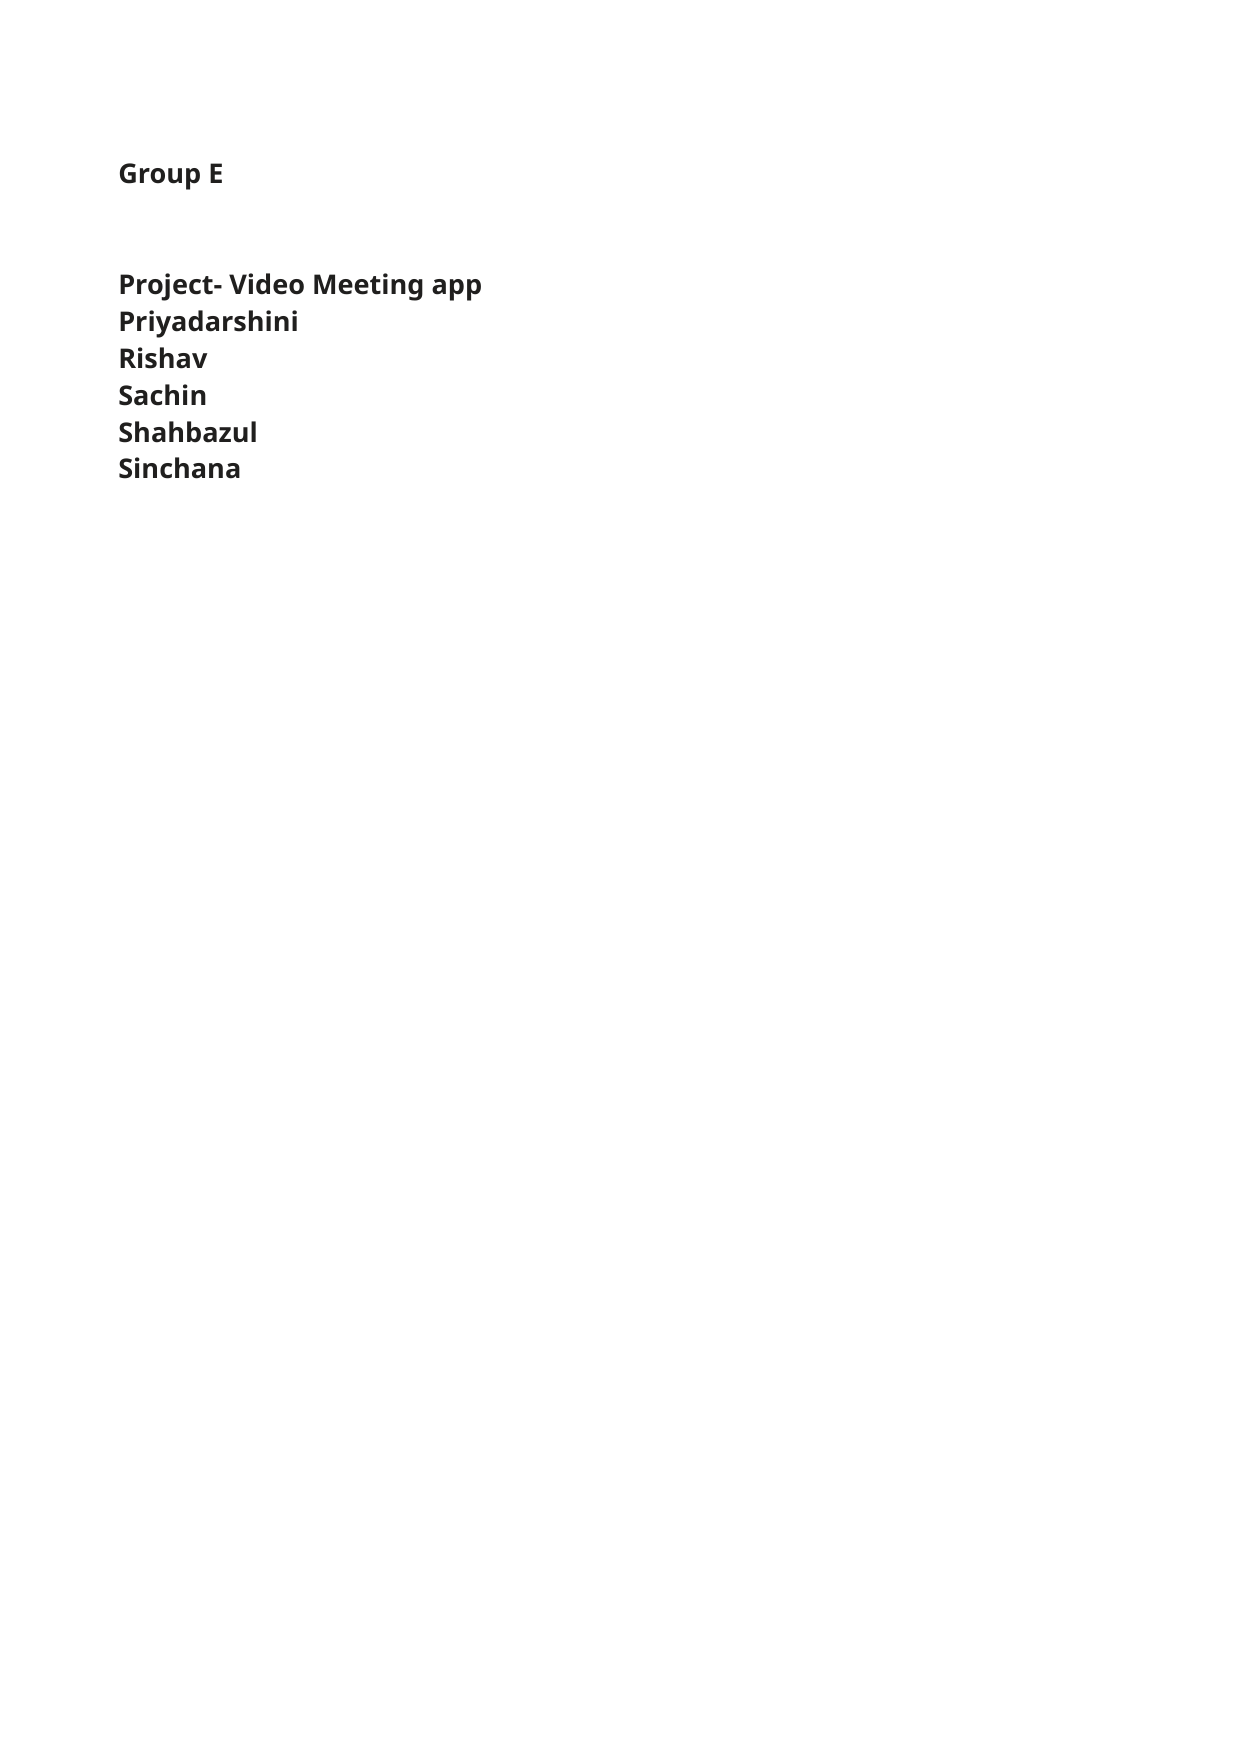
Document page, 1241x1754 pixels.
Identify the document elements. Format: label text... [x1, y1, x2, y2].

text Priyadarshini [118, 302, 1122, 339]
text Sinchana [118, 450, 1122, 487]
text Rishav [118, 339, 1122, 376]
text Shahbazul [118, 413, 1122, 450]
text Sachin [118, 376, 1122, 413]
text Group E [118, 155, 1122, 192]
text Project- Video Meeting app [118, 266, 1122, 302]
